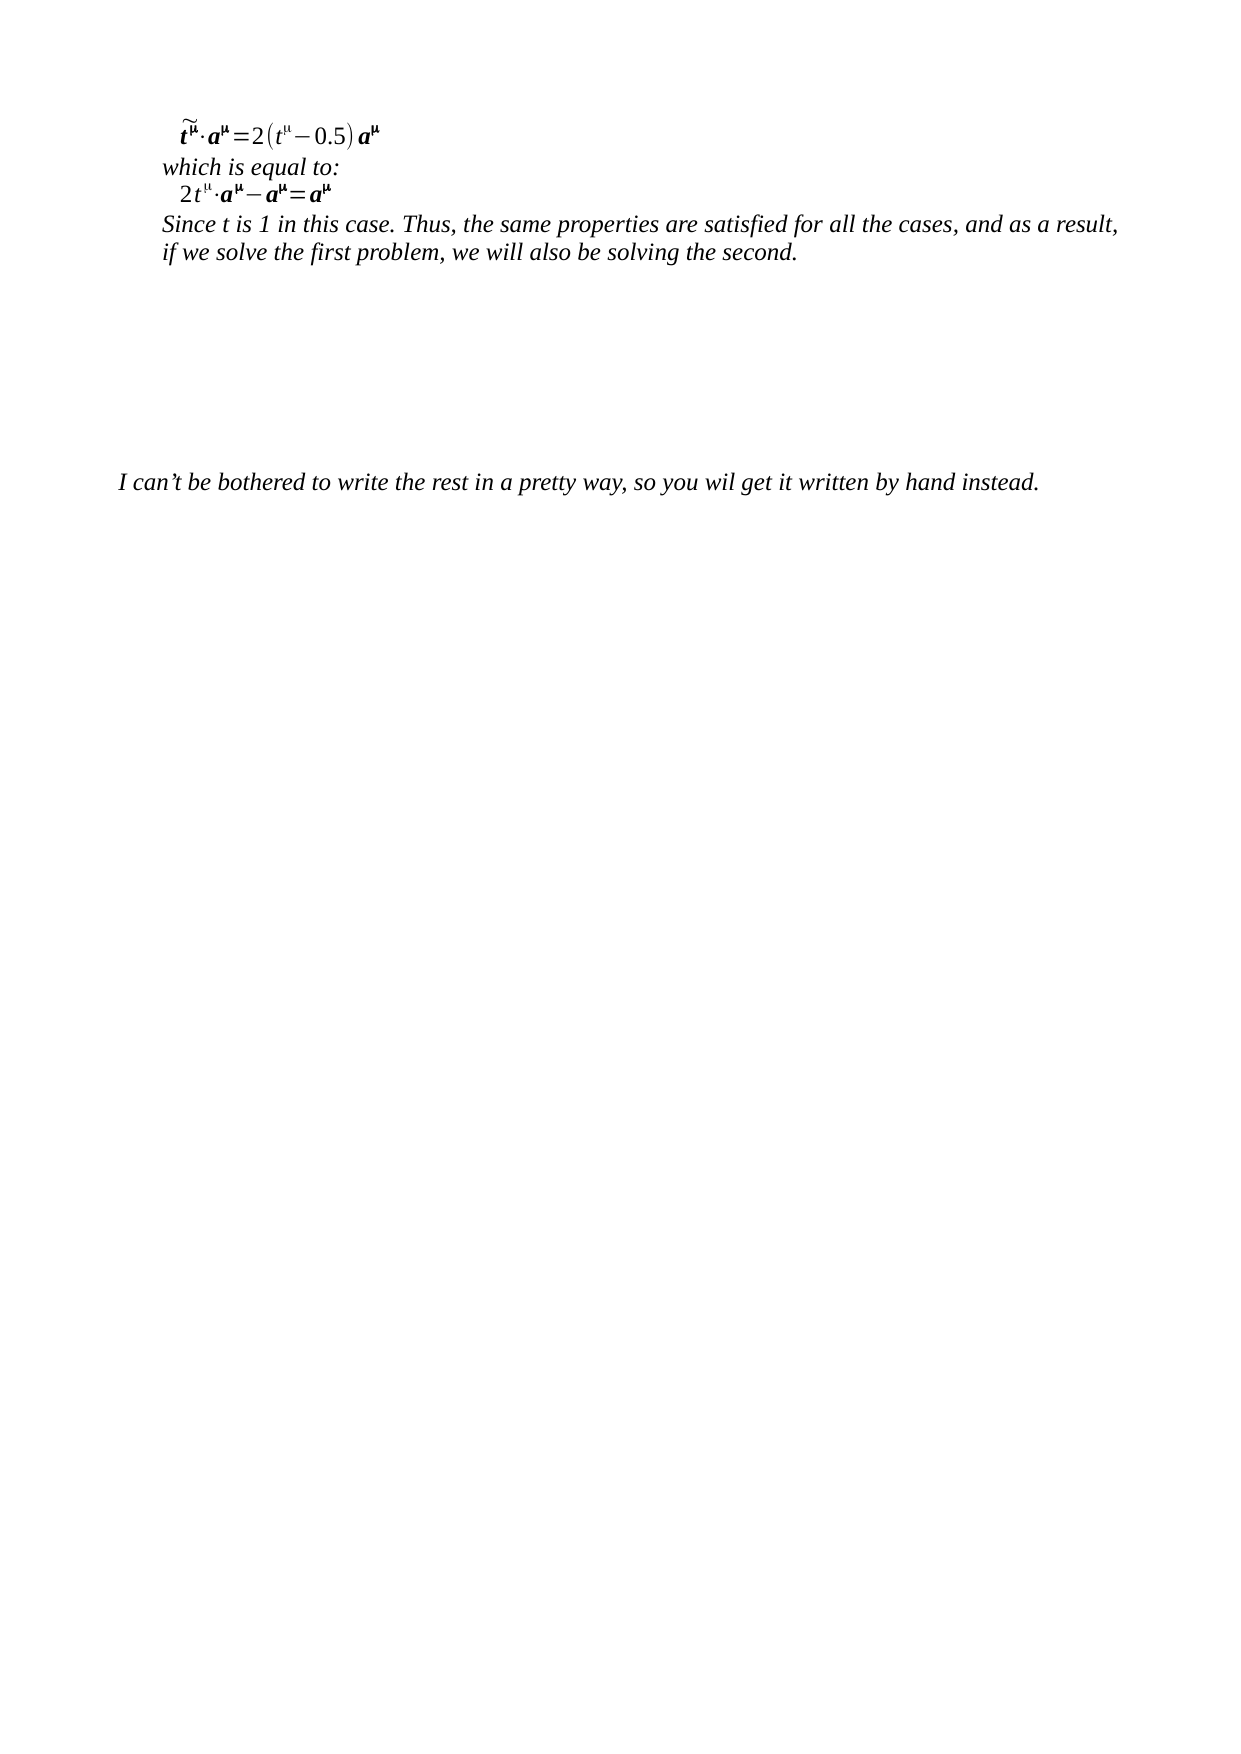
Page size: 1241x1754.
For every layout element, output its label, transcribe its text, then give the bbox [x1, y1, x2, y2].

text Since t is 1 in this case. Thus, the same properties are satisfied for all the cases, and as a result, if we solve the first problem, we will also be solving the second. [162, 209, 1122, 266]
text which is equal to: [162, 152, 1122, 181]
text I can’t be bothered to write the rest in a pretty way, so you wil get it written by hand instead. [118, 467, 1122, 496]
